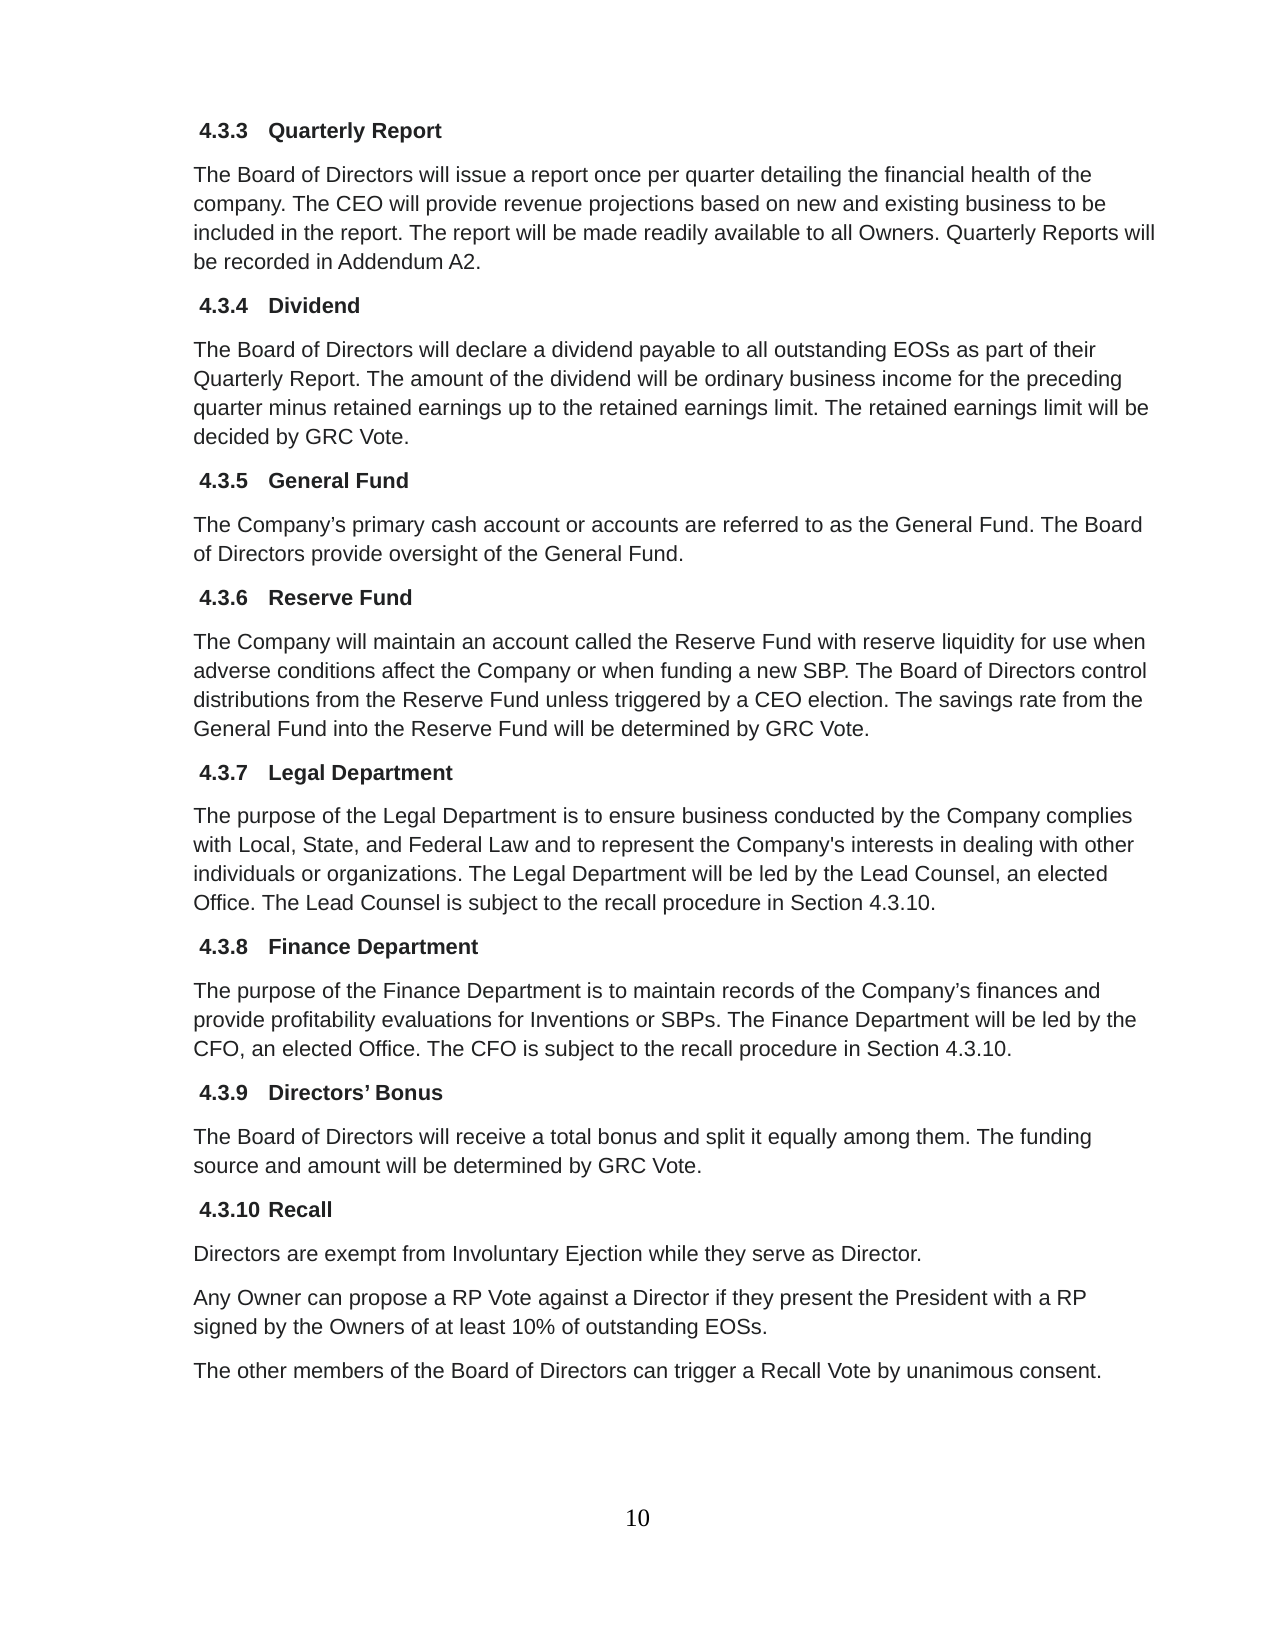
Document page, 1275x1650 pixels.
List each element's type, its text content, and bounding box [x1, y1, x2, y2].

subtitle Dividend [193, 293, 1157, 318]
subtitle General Fund [193, 468, 1157, 493]
subtitle Recall [193, 1197, 1157, 1222]
list The purpose of the Finance Department is to maintain records of the Company’s finances and provide profitability evaluations for Inventions or SBPs. The Finance Department will be led by the CFO, an elected Office. The CFO is subject to the recall procedure in Section 4.3.10. [193, 978, 1157, 1061]
list The Company’s primary cash account or accounts are referred to as the General Fund. The Board of Directors provide oversight of the General Fund. [193, 512, 1157, 566]
list The Company will maintain an account called the Reserve Fund with reserve liquidity for use when adverse conditions affect the Company or when funding a new SBP. The Board of Directors control distributions from the Reserve Fund unless triggered by a CEO election. The savings rate from the General Fund into the Reserve Fund will be determined by GRC Vote. [193, 628, 1157, 741]
subtitle Quarterly Report [193, 118, 1157, 143]
list Any Owner can propose a RP Vote against a Director if they present the President with a RP signed by the Owners of at least 10% of outstanding EOSs. [156, 1285, 1157, 1339]
subtitle Reserve Fund [193, 584, 1157, 610]
list The Board of Directors will declare a dividend payable to all outstanding EOSs as part of their Quarterly Report. The amount of the dividend will be ordinary business income for the preceding quarter minus retained earnings up to the retained earnings limit. The retained earnings limit will be decided by GRC Vote. [193, 337, 1157, 449]
list The Board of Directors will issue a report once per quarter detailing the financial health of the company. The CEO will provide revenue projections based on new and existing business to be included in the report. The report will be made readily available to all Owners. Quarterly Reports will be recorded in Addendum A2. [193, 162, 1157, 274]
subtitle Legal Department [193, 759, 1157, 784]
list The other members of the Board of Directors can trigger a Recall Vote by unanimous consent. [156, 1358, 1157, 1383]
subtitle Finance Department [193, 934, 1157, 959]
list Directors are exempt from Involuntary Ejection while they serve as Director. [156, 1241, 1157, 1266]
subtitle Directors’ Bonus [193, 1080, 1157, 1105]
list The purpose of the Legal Department is to ensure business conducted by the Company complies with Local, State, and Federal Law and to represent the Company's interests in dealing with other individuals or organizations. The Legal Department will be led by the Lead Counsel, an elected Office. The Lead Counsel is subject to the recall procedure in Section 4.3.10. [193, 803, 1157, 915]
list The Board of Directors will receive a total bonus and split it equally among them. The funding source and amount will be determined by GRC Vote. [193, 1124, 1157, 1178]
